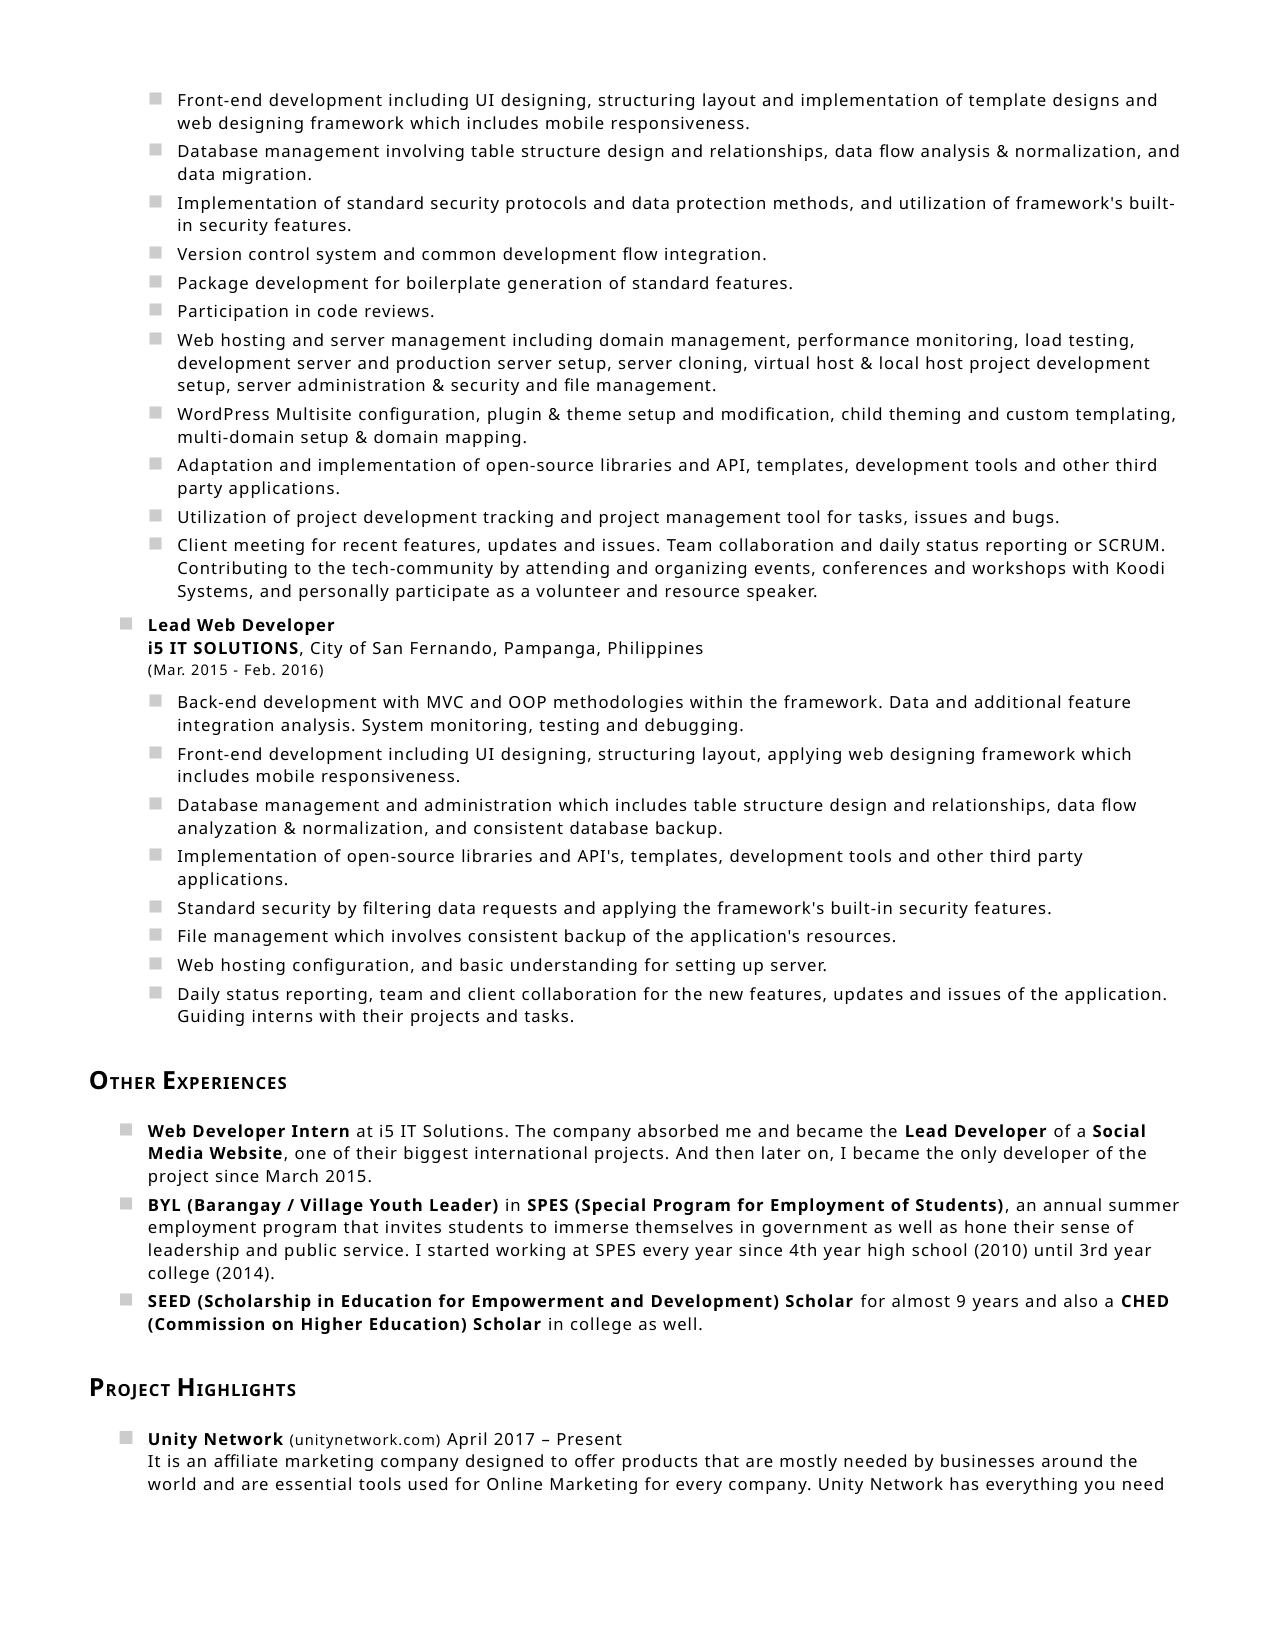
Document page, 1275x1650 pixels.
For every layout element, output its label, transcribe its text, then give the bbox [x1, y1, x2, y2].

list File management which involves consistent backup of the application's resources. [148, 925, 1186, 948]
list Web hosting and server management including domain management, performance monitoring, load testing, development server and production server setup, server cloning, virtual host & local host project development setup, server administration & security and file management. [148, 328, 1186, 397]
list Client meeting for recent features, updates and issues. Team collaboration and daily status reporting or SCRUM. Contributing to the tech-community by attending and organizing events, conferences and workshops with Koodi Systems, and personally participate as a volunteer and resource speaker. [148, 534, 1186, 602]
list Back-end development with MVC and OOP methodologies within the framework. Data and additional feature integration analysis. System monitoring, testing and debugging. [148, 691, 1186, 736]
list BYL (Barangay / Village Youth Leader) in SPES (Special Program for Employment of Students), an annual summer employment program that invites students to immerse themselves in government as well as hone their sense of leadership and public service. I started working at SPES every year since 4th year high school (2010) until 3rd year college (2014). [118, 1193, 1186, 1284]
list Standard security by filtering data requests and applying the framework's built-in security features. [148, 896, 1186, 919]
list WordPress Multisite configuration, plugin & theme setup and modification, child theming and custom templating, multi-domain setup & domain mapping. [148, 403, 1186, 448]
list Adaptation and implementation of open-source libraries and API, templates, development tools and other third party applications. [148, 454, 1186, 499]
list Web Developer Intern at i5 IT Solutions. The company absorbed me and became the Lead Developer of a Social Media Website, one of their biggest international projects. And then later on, I became the only developer of the project since March 2015. [118, 1119, 1186, 1187]
list Front-end development including UI designing, structuring layout and implementation of template designs and web designing framework which includes mobile responsiveness. [148, 88, 1186, 134]
list Web hosting configuration, and basic understanding for setting up server. [148, 954, 1186, 976]
list Database management and administration which includes table structure design and relationships, data flow analyzation & normalization, and consistent database backup. [148, 794, 1186, 839]
list Unity Network (unitynetwork.com) April 2017 – Present It is an affiliate marketing company designed to offer products that are mostly needed by businesses around the world and are essential tools used for Online Marketing for every company. Unity Network has everything you need [118, 1427, 1186, 1495]
list Database management involving table structure design and relationships, data flow analysis & normalization, and data migration. [148, 140, 1186, 185]
text OTHER EXPERIENCES [88, 1062, 1186, 1096]
list Daily status reporting, team and client collaboration for the new features, updates and issues of the application. Guiding interns with their projects and tasks. [148, 982, 1186, 1028]
list Participation in code reviews. [148, 300, 1186, 323]
list Implementation of open-source libraries and API's, templates, development tools and other third party applications. [148, 845, 1186, 890]
list Implementation of standard security protocols and data protection methods, and utilization of framework's built-in security features. [148, 191, 1186, 237]
list Utilization of project development tracking and project management tool for tasks, issues and bugs. [148, 505, 1186, 528]
list Lead Web Developer i5 IT SOLUTIONS, City of San Fernando, Pampanga, Philippines (Mar. 2015 - Feb. 2016) [118, 614, 1186, 679]
text PROJECT HIGHLIGHTS [88, 1370, 1186, 1404]
list SEED (Scholarship in Education for Empowerment and Development) Scholar for almost 9 years and also a CHED (Commission on Higher Education) Scholar in college as well. [118, 1290, 1186, 1336]
list Front-end development including UI designing, structuring layout, applying web designing framework which includes mobile responsiveness. [148, 742, 1186, 788]
list Version control system and common development flow integration. [148, 243, 1186, 265]
list Package development for boilerplate generation of standard features. [148, 271, 1186, 294]
